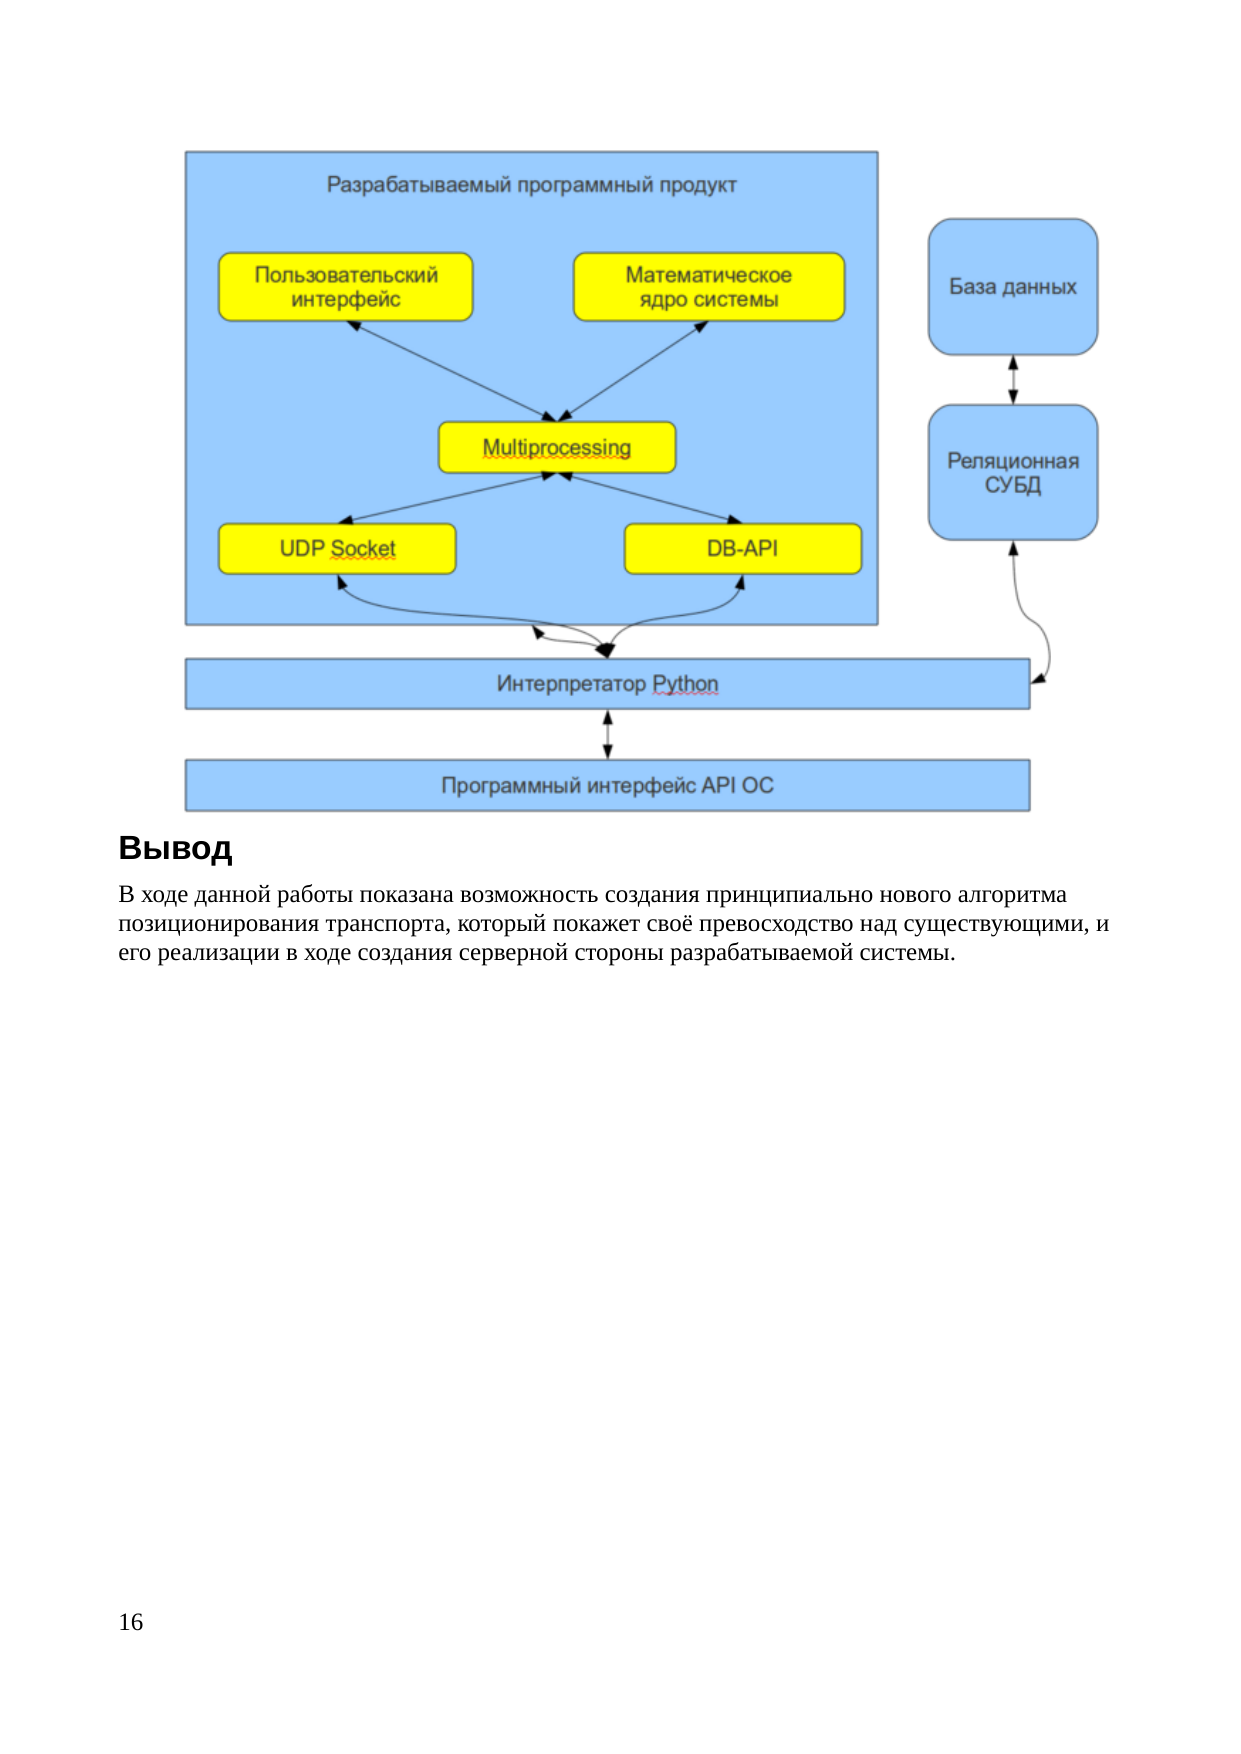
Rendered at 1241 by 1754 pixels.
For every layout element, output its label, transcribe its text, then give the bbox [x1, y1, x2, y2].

text В ходе данной работы показана возможность создания принципиально нового алгоритма позиционирования транспорта, который покажет своё превосходство над существующими, и его реализации в ходе создания серверной стороны разрабатываемой системы. [118, 879, 1122, 965]
subtitle Вывод [118, 828, 1122, 867]
picture [118, 118, 1122, 828]
